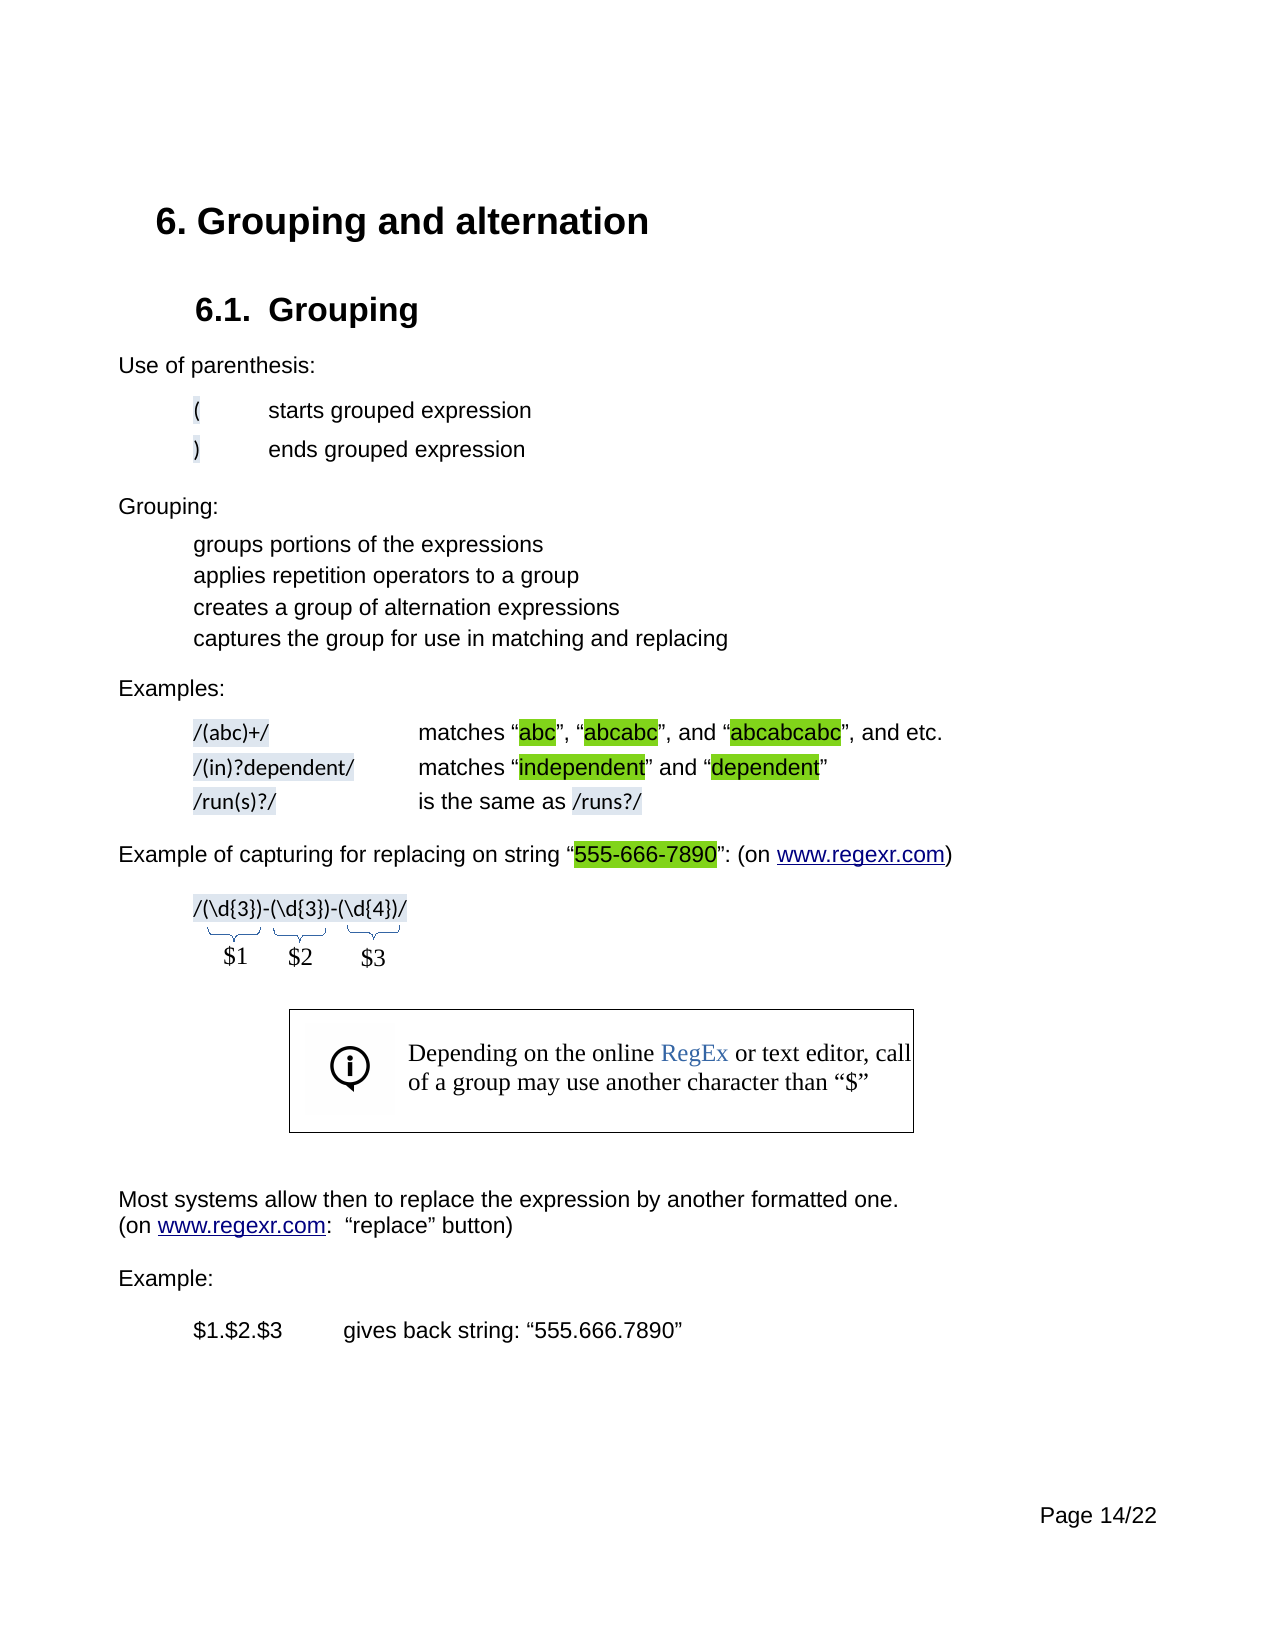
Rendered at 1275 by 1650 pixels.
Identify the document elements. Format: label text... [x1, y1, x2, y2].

text /run(s)?/ is the same as /runs?/ [193, 787, 1157, 815]
text (on www.regexr.com: “replace” button) [118, 1212, 1157, 1238]
text /(abc)+/ matches “abc”, “abcabc”, and “abcabcabc”, and etc. [193, 718, 1157, 747]
subtitle Grouping [195, 290, 1157, 328]
text Example of capturing for replacing on string “555-666-7890”: (on www.regexr.com) [118, 841, 1157, 868]
picture [304, 1023, 396, 1115]
text $1.$2.$3 gives back string: “555.666.7890” [193, 1317, 1157, 1344]
subtitle creates a group of alternation expressions [193, 594, 1157, 620]
subtitle Use of parenthesis: [118, 352, 1157, 378]
text /(\d{3})-(\d{3})-(\d{4})/ [193, 894, 1157, 922]
text Most systems allow then to replace the expression by another formatted one. [118, 1186, 1157, 1212]
subtitle applies repetition operators to a group [193, 562, 1157, 588]
subtitle captures the group for use in matching and replacing [193, 625, 1157, 652]
subtitle Grouping and alternation [155, 199, 1157, 243]
text /(in)?dependent/ matches “independent” and “dependent” [193, 753, 1157, 781]
subtitle Examples: [118, 674, 1157, 701]
subtitle ) ends grouped expression [193, 435, 1157, 463]
text Example: [118, 1265, 1157, 1291]
subtitle Grouping: [118, 493, 1157, 519]
subtitle groups portions of the expressions [193, 531, 1157, 557]
subtitle ( starts grouped expression [193, 396, 1157, 424]
